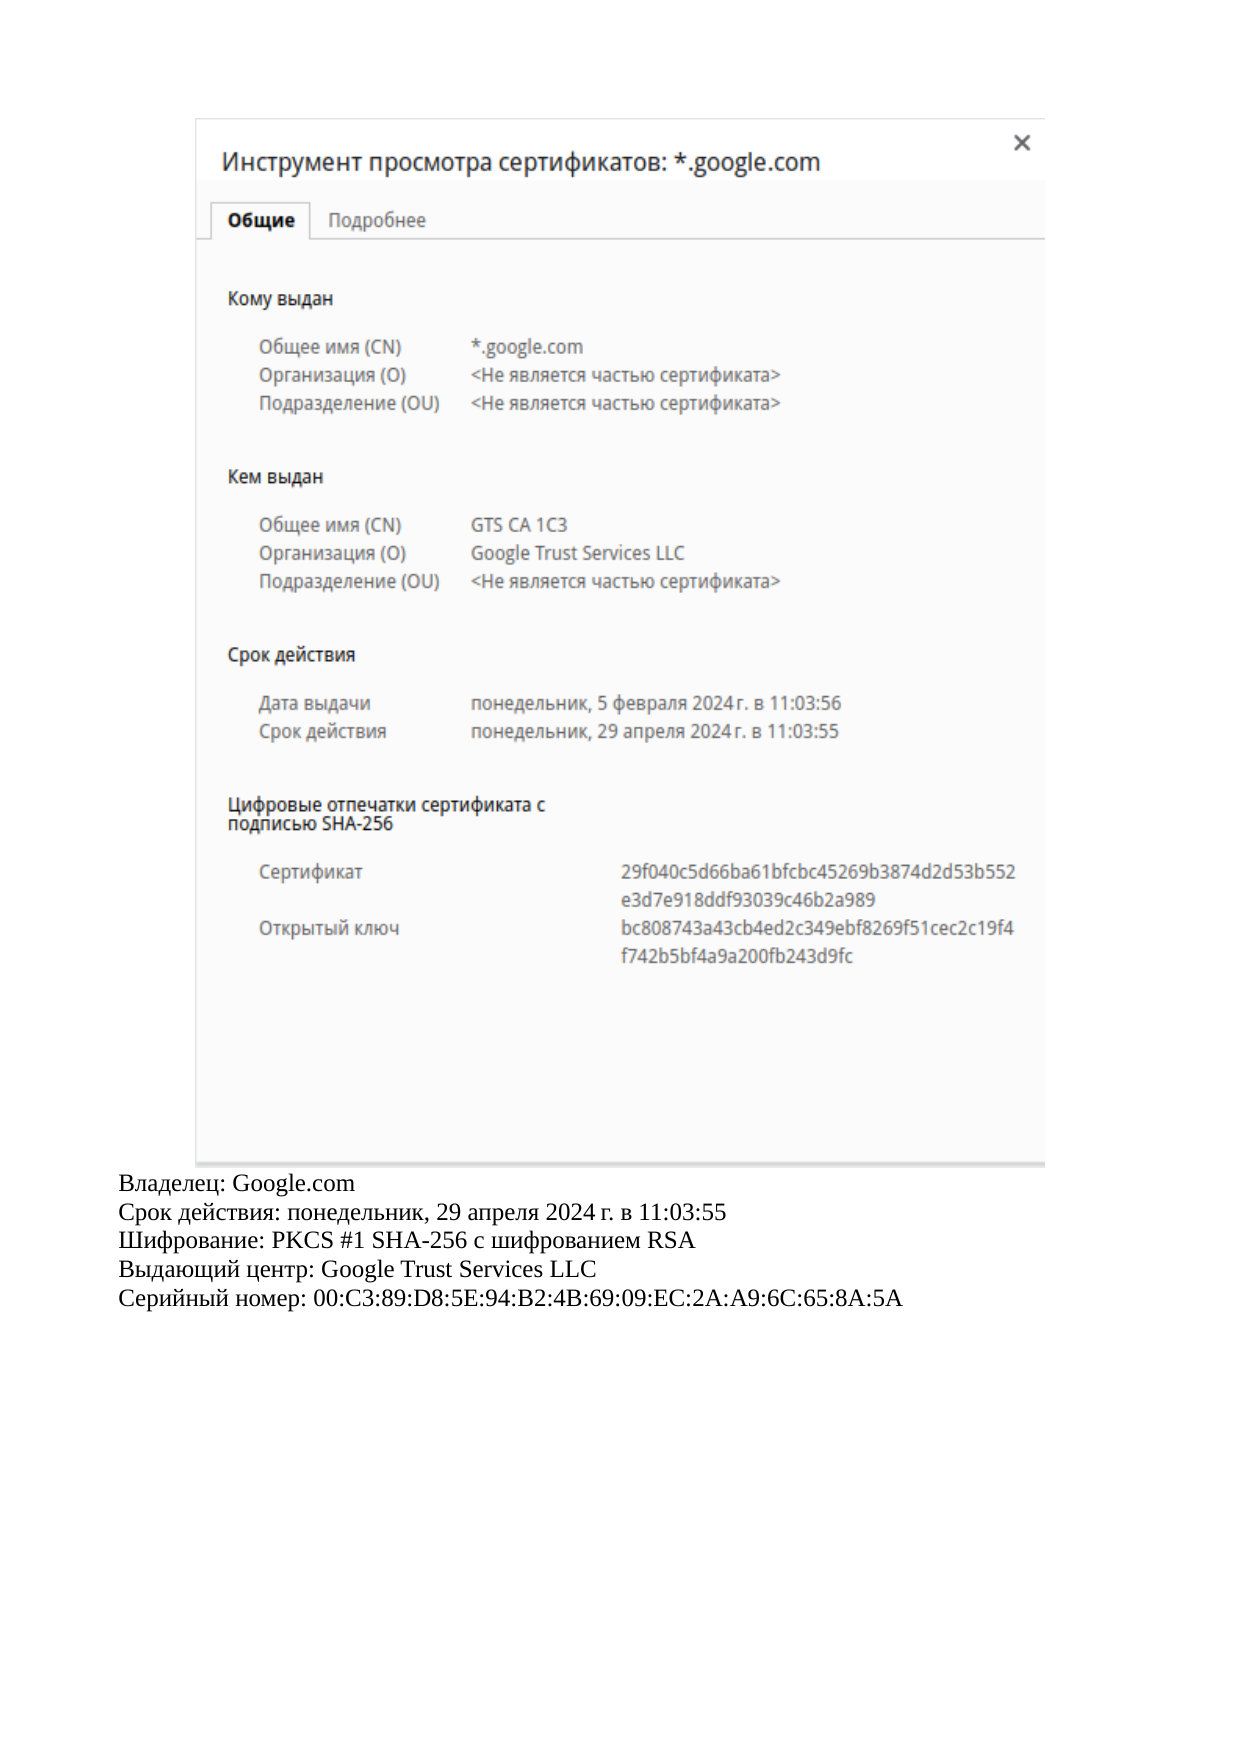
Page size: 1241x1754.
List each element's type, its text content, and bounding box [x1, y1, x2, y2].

text Выдающий центр: Google Trust Services LLC [118, 1254, 1122, 1283]
text Серийный номер: 00:C3:89:D8:5E:94:B2:4B:69:09:EC:2A:A9:6C:65:8A:5A [118, 1283, 1122, 1312]
text Срок действия: понедельник, 29 апреля 2024 г. в 11:03:55 [118, 1197, 1122, 1225]
text Владелец: Google.com [118, 704, 1122, 1197]
text Шифрование: PKCS #1 SHA-256 с шифрованием RSA [118, 1225, 1122, 1254]
picture [195, 118, 1045, 1168]
